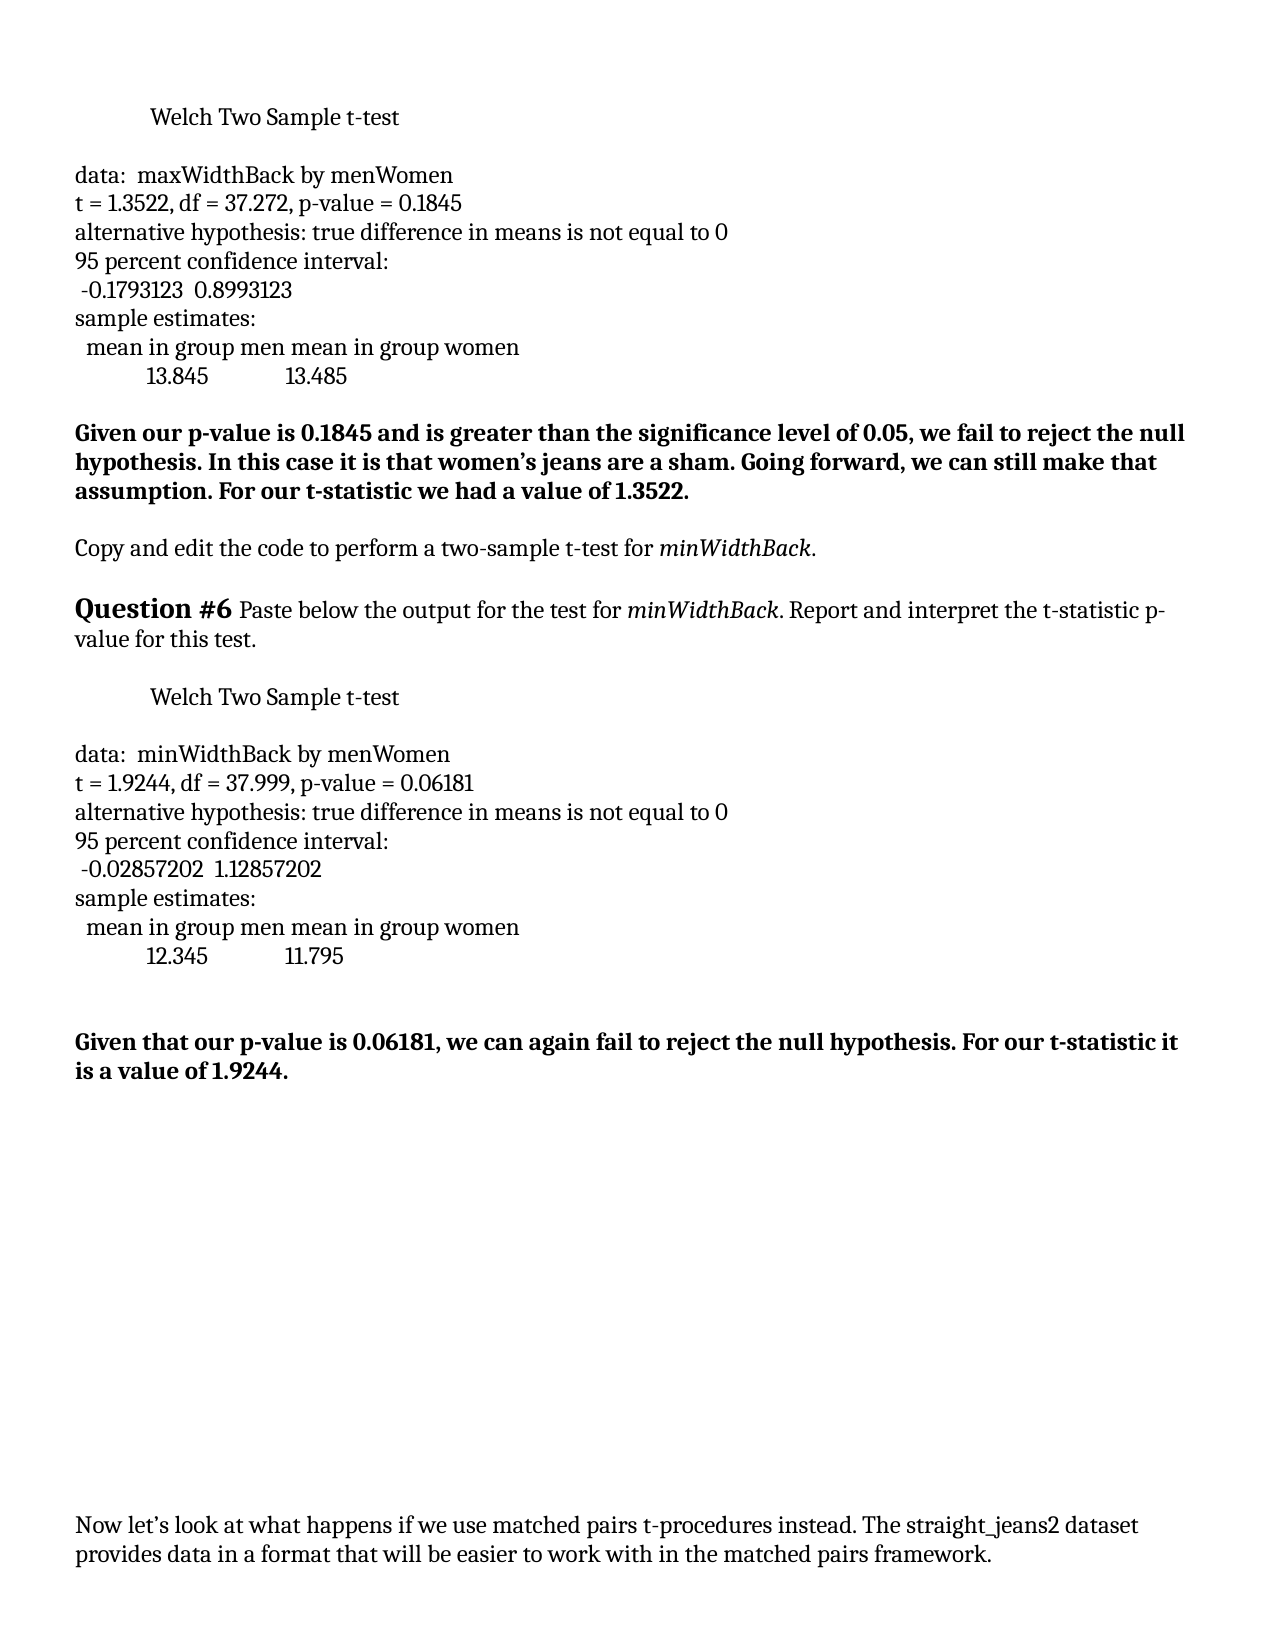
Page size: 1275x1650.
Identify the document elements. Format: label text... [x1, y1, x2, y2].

text alternative hypothesis: true difference in means is not equal to 0 [75, 218, 1200, 247]
text Now let’s look at what happens if we use matched pairs t-procedures instead. The straight_jeans2 dataset [75, 1511, 1200, 1540]
text mean in group men mean in group women [75, 333, 1200, 362]
text provides data in a format that will be easier to work with in the matched pairs framework. [75, 1540, 1200, 1569]
text sample estimates: [75, 304, 1200, 333]
text -0.02857202 1.12857202 [75, 855, 1200, 884]
text 13.845 13.485 [75, 362, 1200, 391]
text data: minWidthBack by menWomen [75, 740, 1200, 769]
text -0.1793123 0.8993123 [75, 276, 1200, 304]
text Given our p-value is 0.1845 and is greater than the significance level of 0.05, we fail to reject the null hypothesis. In this case it is that women’s jeans are a sham. Going forward, we can still make that assumption. For our t-statistic we had a value of 1.3522. [75, 419, 1200, 506]
text t = 1.3522, df = 37.272, p-value = 0.1845 [75, 189, 1200, 218]
text 95 percent confidence interval: [75, 827, 1200, 855]
text sample estimates: [75, 884, 1200, 913]
text Welch Two Sample t-test [75, 683, 1200, 712]
text Copy and edit the code to perform a two-sample t-test for minWidthBack. [75, 534, 1200, 563]
text mean in group men mean in group women [75, 913, 1200, 942]
text alternative hypothesis: true difference in means is not equal to 0 [75, 798, 1200, 827]
text Welch Two Sample t-test [75, 103, 1200, 132]
text 95 percent confidence interval: [75, 247, 1200, 276]
text t = 1.9244, df = 37.999, p-value = 0.06181 [75, 769, 1200, 798]
text data: maxWidthBack by menWomen [75, 161, 1200, 189]
text Given that our p-value is 0.06181, we can again fail to reject the null hypothesis. For our t-statistic it is a value of 1.9244. [75, 1028, 1200, 1085]
text Question #6 Paste below the output for the test for minWidthBack. Report and interpret the t-statistic p-value for this test. [75, 592, 1200, 654]
text 12.345 11.795 [75, 942, 1200, 970]
